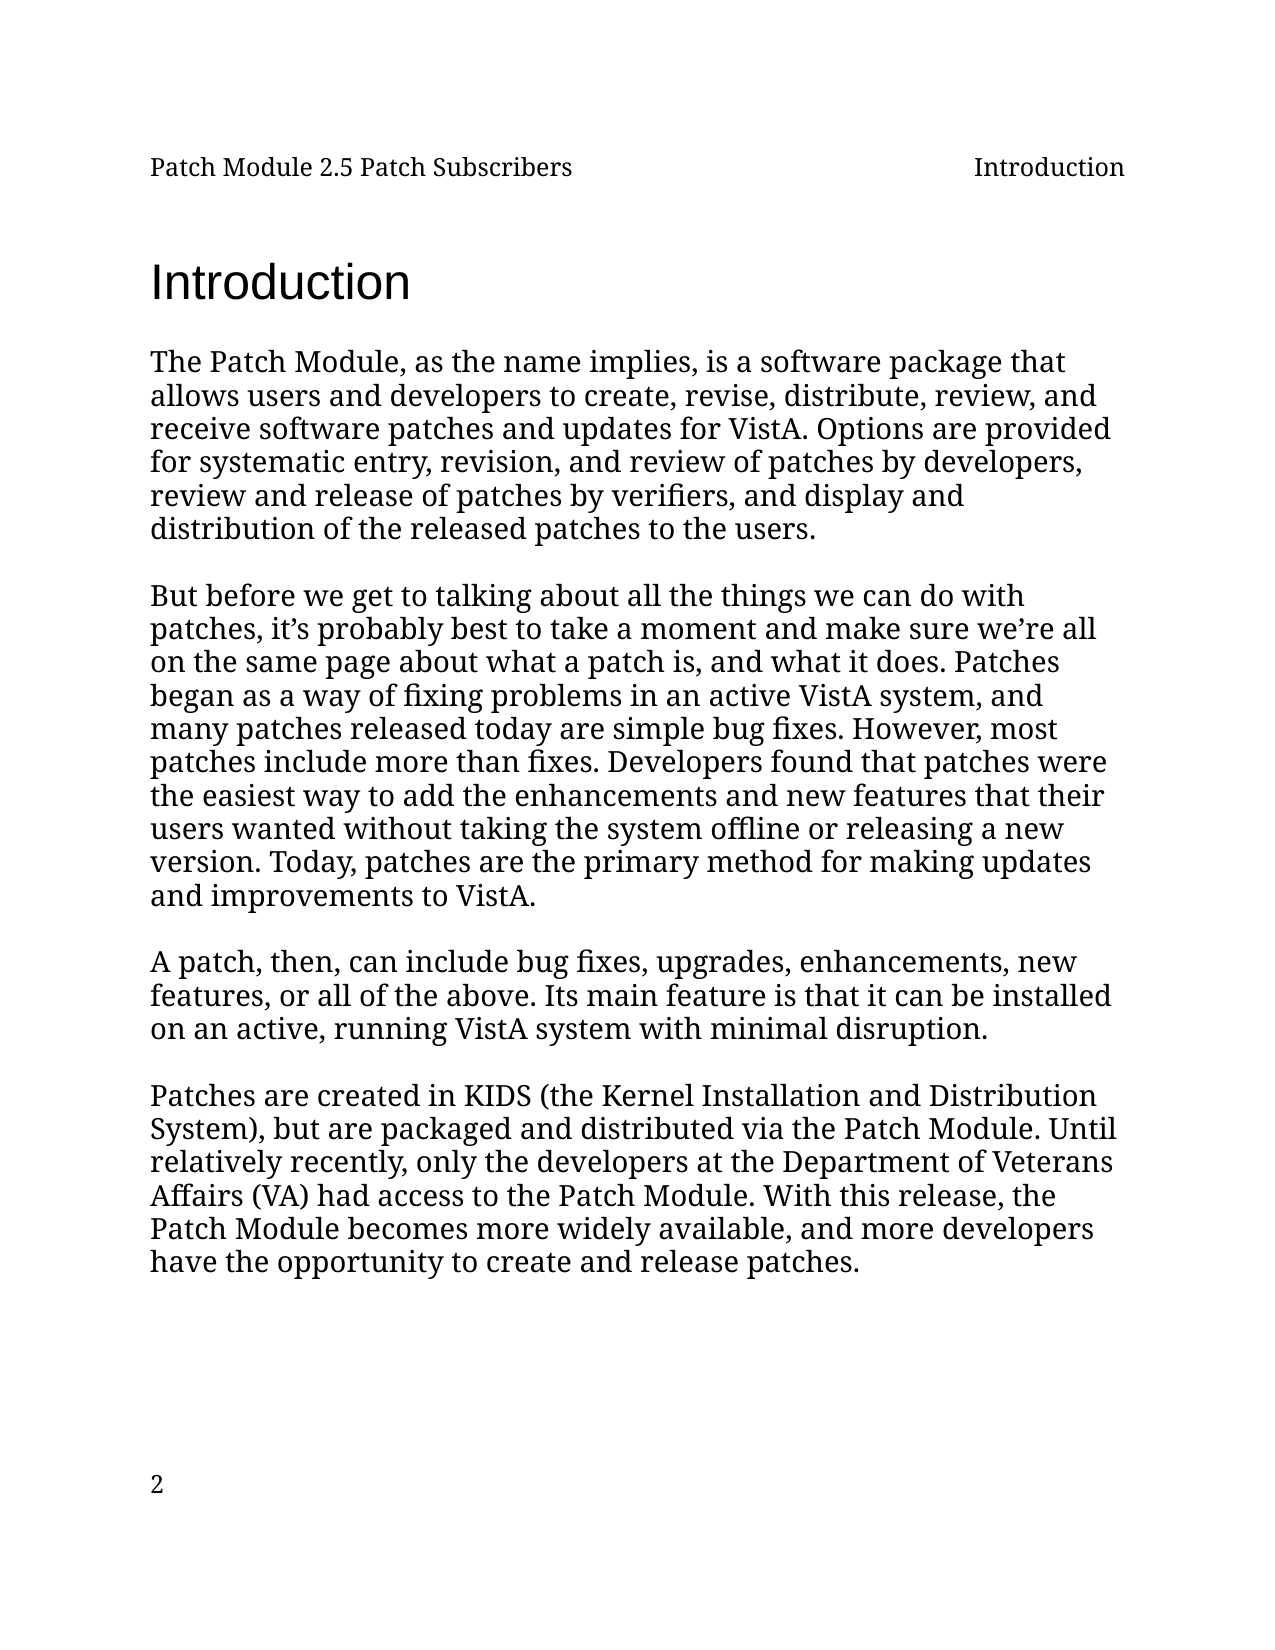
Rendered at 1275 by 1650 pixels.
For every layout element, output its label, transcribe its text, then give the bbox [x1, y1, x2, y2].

text A patch, then, can include bug fixes, upgrades, enhancements, new features, or all of the above. Its main feature is that it can be installed on an active, running VistA system with minimal disruption. [150, 946, 1125, 1046]
text But before we get to talking about all the things we can do with patches, it’s probably best to take a moment and make sure we’re all on the same page about what a patch is, and what it does. Patches began as a way of fixing problems in an active VistA system, and many patches released today are simple bug fixes. However, most patches include more than fixes. Developers found that patches were the easiest way to add the enhancements and new features that their users wanted without taking the system offline or releasing a new version. Today, patches are the primary method for making updates and improvements to VistA. [150, 579, 1125, 913]
text The Patch Module, as the name implies, is a software package that allows users and developers to create, revise, distribute, review, and receive software patches and updates for VistA. Options are provided for systematic entry, revision, and review of patches by developers, review and release of patches by verifiers, and display and distribution of the released patches to the users. [150, 346, 1125, 546]
subtitle Introduction [150, 246, 1125, 313]
text Patches are created in KIDS (the Kernel Installation and Distribution System), but are packaged and distributed via the Patch Module. Until relatively recently, only the developers at the Department of Veterans Affairs (VA) had access to the Patch Module. With this release, the Patch Module becomes more widely available, and more developers have the opportunity to create and release patches. [150, 1079, 1125, 1279]
